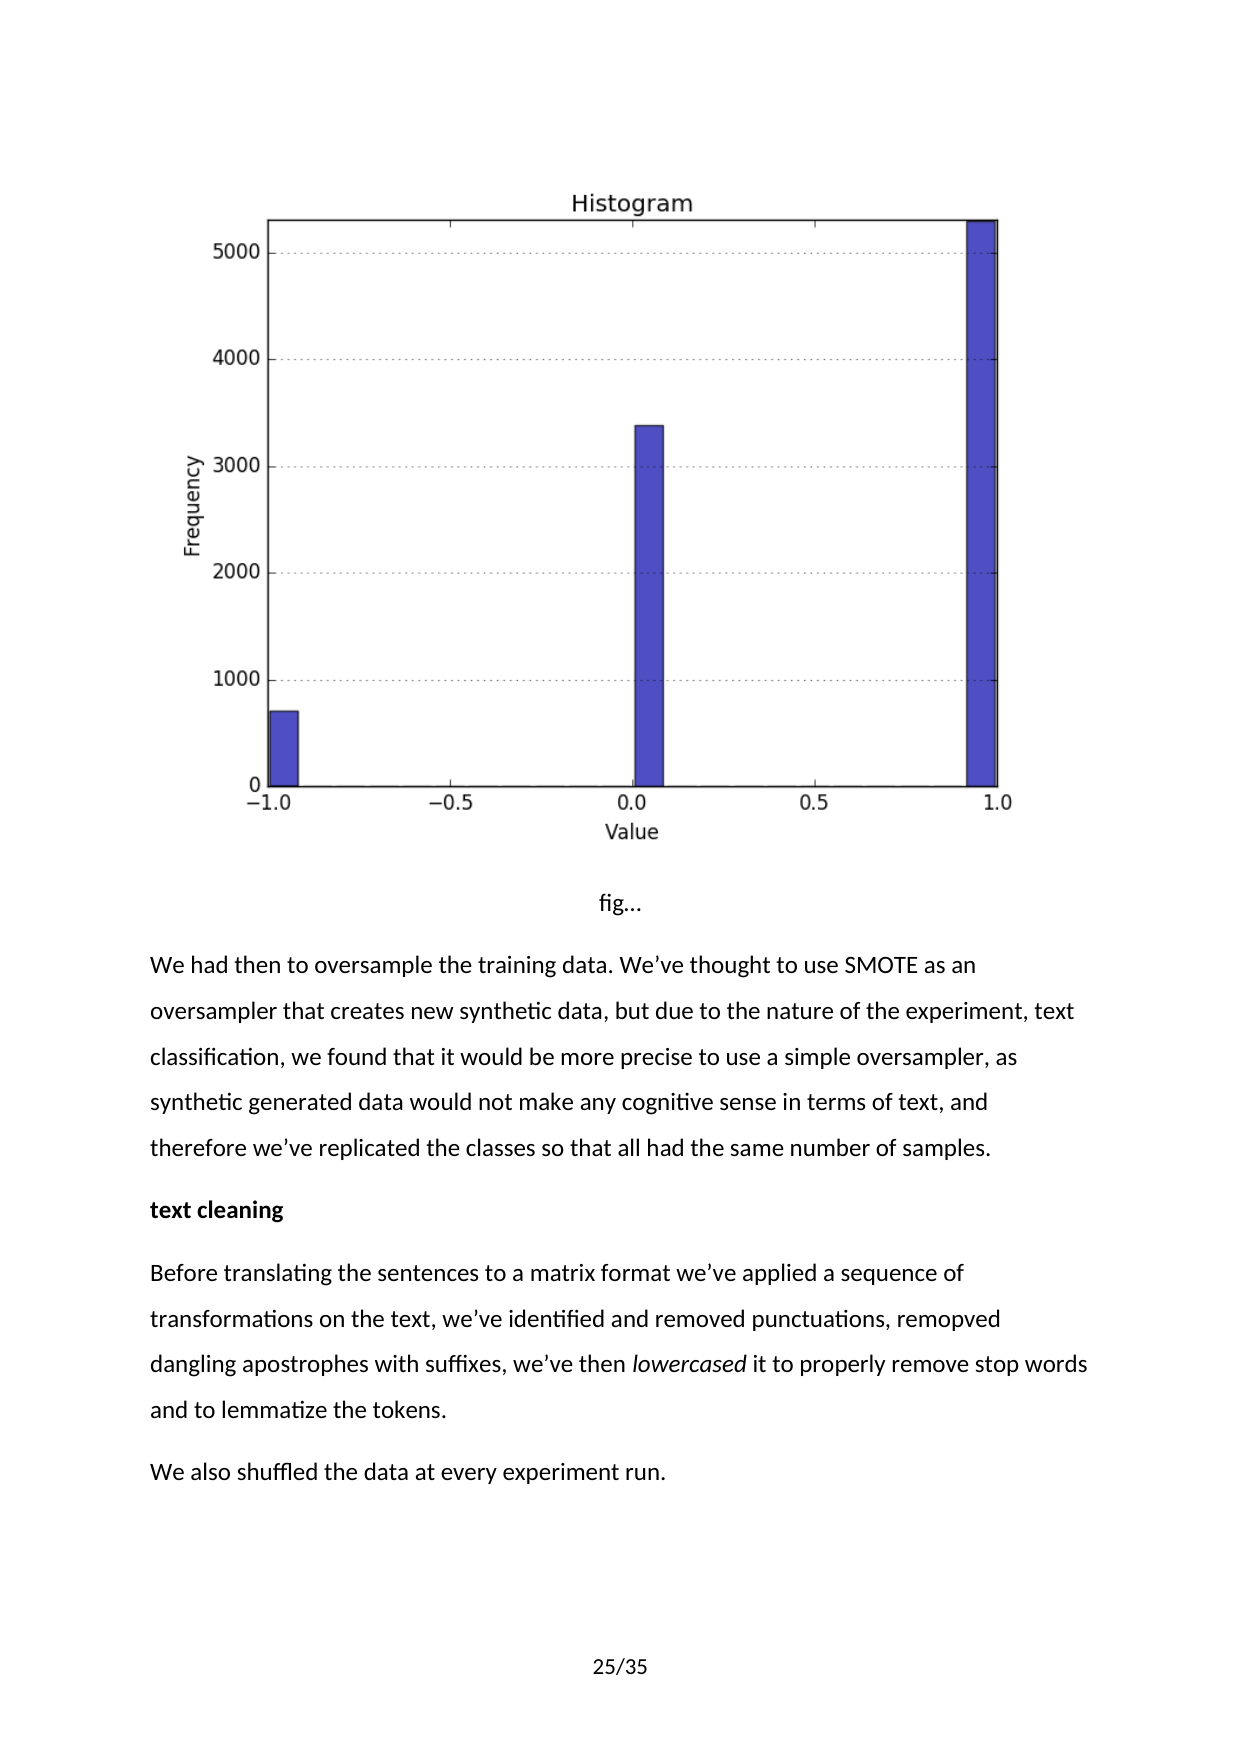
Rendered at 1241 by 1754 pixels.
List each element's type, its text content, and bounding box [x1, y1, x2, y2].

text fig… [150, 887, 1090, 917]
text Before translating the sentences to a matrix format we’ve applied a sequence of transformations on the text, we’ve identified and removed punctuations, remopved dangling apostrophes with suffixes, we’ve then lowercased it to properly remove stop words and to lemmatize the tokens. [150, 1257, 1090, 1425]
text We had then to oversample the training data. We’ve thought to use SMOTE as an oversampler that creates new synthetic data, but due to the nature of the experiment, text classification, we found that it would be more precise to use a simple oversampler, as synthetic generated data would not make any cognitive sense in terms of text, and therefore we’ve replicated the classes so that all had the same number of samples. [150, 949, 1090, 1163]
subtitle text cleaning [150, 1194, 1090, 1225]
text We also shuffled the data at every experiment run. [150, 1457, 1090, 1487]
picture [150, 150, 1091, 857]
